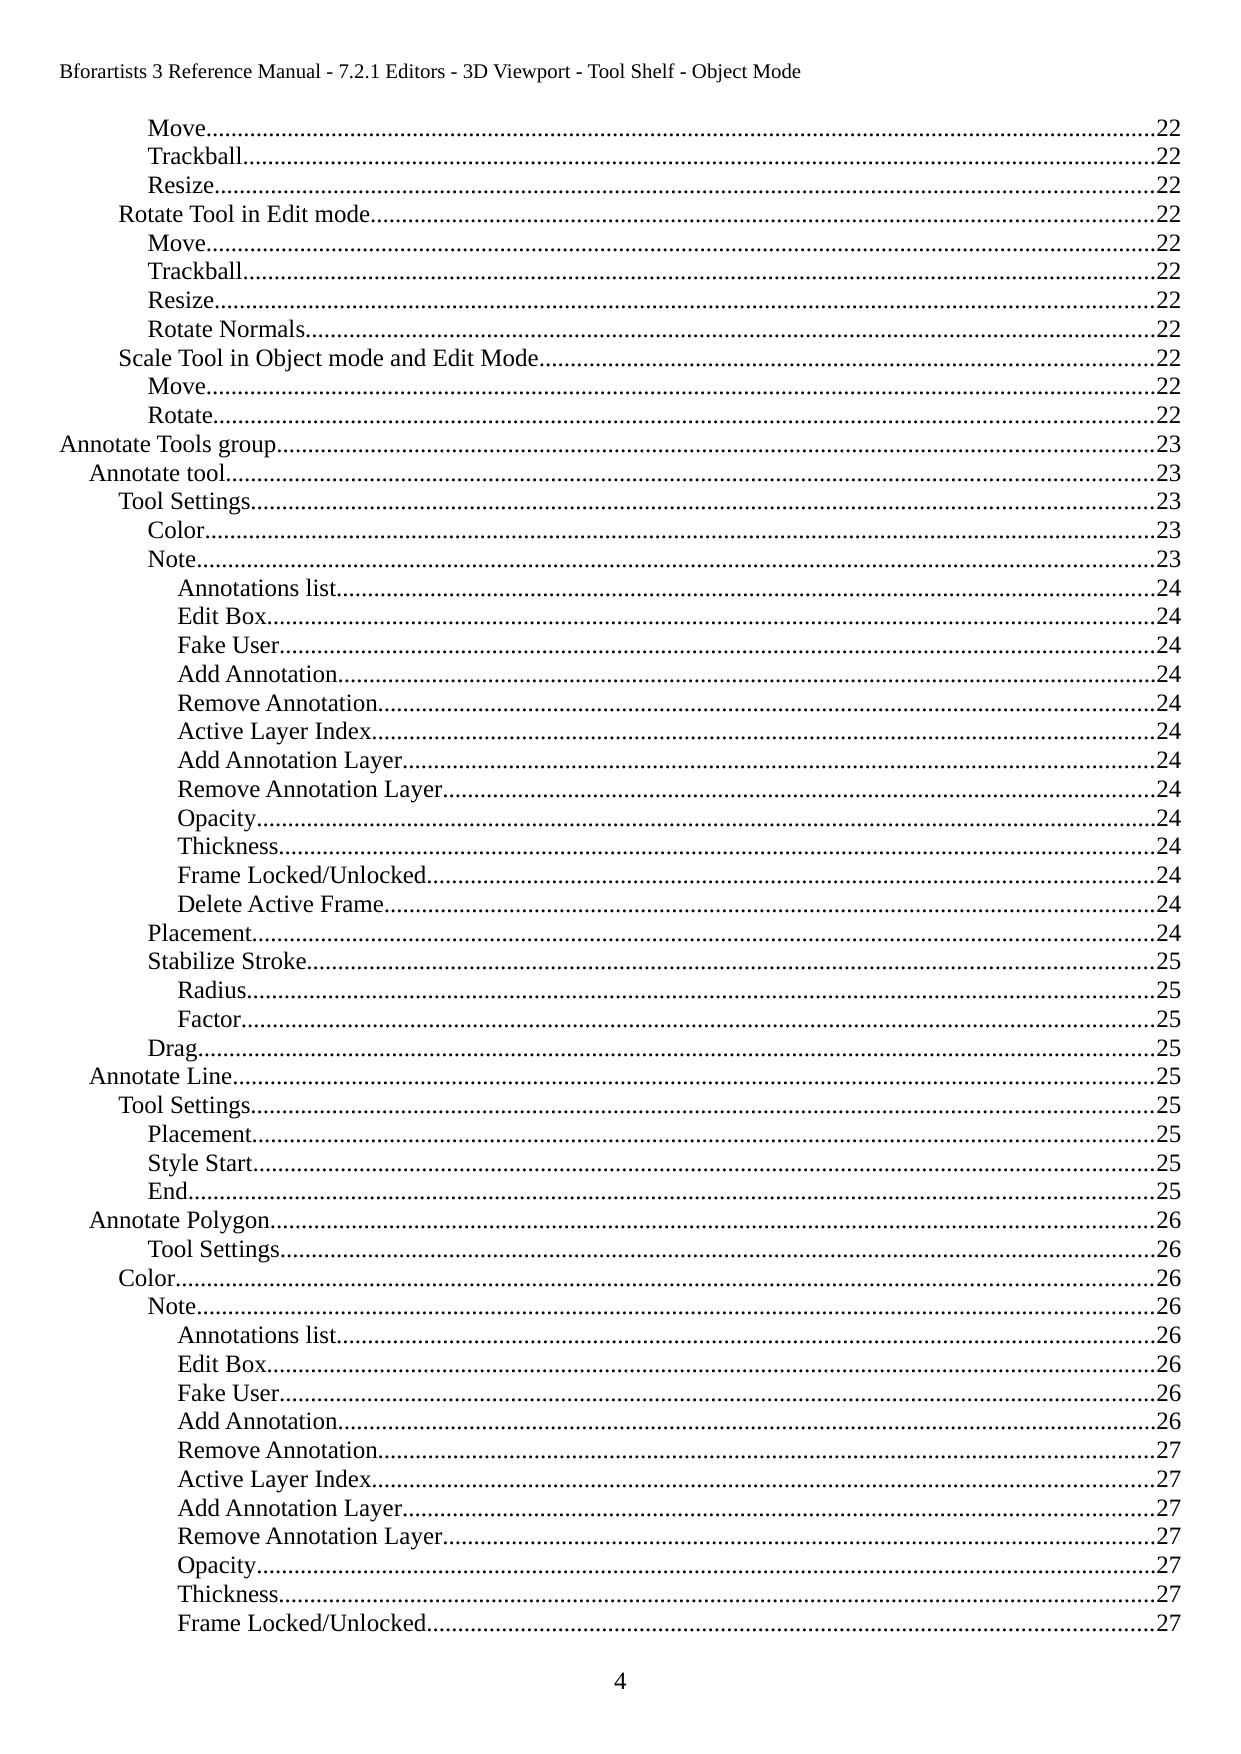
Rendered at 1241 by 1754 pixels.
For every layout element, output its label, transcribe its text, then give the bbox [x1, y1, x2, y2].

text Style Start 25 [147, 1148, 1181, 1176]
text Placement 25 [147, 1119, 1181, 1148]
text Annotate Line 25 [88, 1061, 1181, 1090]
text Frame Locked/Unlocked 27 [177, 1608, 1181, 1636]
text Rotate Tool in Edit mode 22 [118, 199, 1181, 228]
text Thickness 24 [177, 831, 1181, 860]
text Remove Annotation 24 [177, 688, 1181, 716]
text Opacity 27 [177, 1550, 1181, 1579]
text Fake User 26 [177, 1378, 1181, 1406]
text Annotate Tools group 23 [59, 429, 1181, 458]
text Add Annotation 24 [177, 659, 1181, 688]
text Rotate 22 [147, 400, 1181, 429]
text Drag 25 [147, 1033, 1181, 1061]
text Move 22 [147, 113, 1181, 141]
text Trackball 22 [147, 256, 1181, 285]
text Resize 22 [147, 170, 1181, 199]
text Rotate Normals 22 [147, 314, 1181, 343]
text Tool Settings 23 [118, 486, 1181, 515]
text Add Annotation Layer 24 [177, 745, 1181, 774]
text Color 26 [118, 1263, 1181, 1291]
text Remove Annotation 27 [177, 1435, 1181, 1464]
text Annotate tool 23 [88, 458, 1181, 486]
text Scale Tool in Object mode and Edit Mode 22 [118, 343, 1181, 371]
text Fake User 24 [177, 630, 1181, 659]
text Stabilize Stroke 25 [147, 946, 1181, 975]
text Radius 25 [177, 975, 1181, 1004]
text Frame Locked/Unlocked 24 [177, 860, 1181, 889]
text Add Annotation 26 [177, 1406, 1181, 1435]
text Active Layer Index 24 [177, 716, 1181, 745]
text Note 23 [147, 544, 1181, 573]
text Tool Settings 25 [118, 1090, 1181, 1119]
text Trackball 22 [147, 141, 1181, 170]
text Add Annotation Layer 27 [177, 1493, 1181, 1521]
text Edit Box 24 [177, 601, 1181, 630]
text Edit Box 26 [177, 1349, 1181, 1378]
text Active Layer Index 27 [177, 1464, 1181, 1493]
text Remove Annotation Layer 27 [177, 1521, 1181, 1550]
text Factor 25 [177, 1004, 1181, 1033]
text Remove Annotation Layer 24 [177, 774, 1181, 803]
text Annotations list 26 [177, 1320, 1181, 1349]
text Opacity 24 [177, 803, 1181, 831]
text Resize 22 [147, 285, 1181, 314]
text Move 22 [147, 371, 1181, 400]
text Placement 24 [147, 918, 1181, 946]
text Color 23 [147, 515, 1181, 544]
text Move 22 [147, 228, 1181, 256]
text Note 26 [147, 1291, 1181, 1320]
text Tool Settings 26 [147, 1234, 1181, 1263]
text Delete Active Frame 24 [177, 889, 1181, 918]
text Annotations list 24 [177, 573, 1181, 601]
text End 25 [147, 1176, 1181, 1205]
text Annotate Polygon 26 [88, 1205, 1181, 1234]
text Thickness 27 [177, 1579, 1181, 1608]
